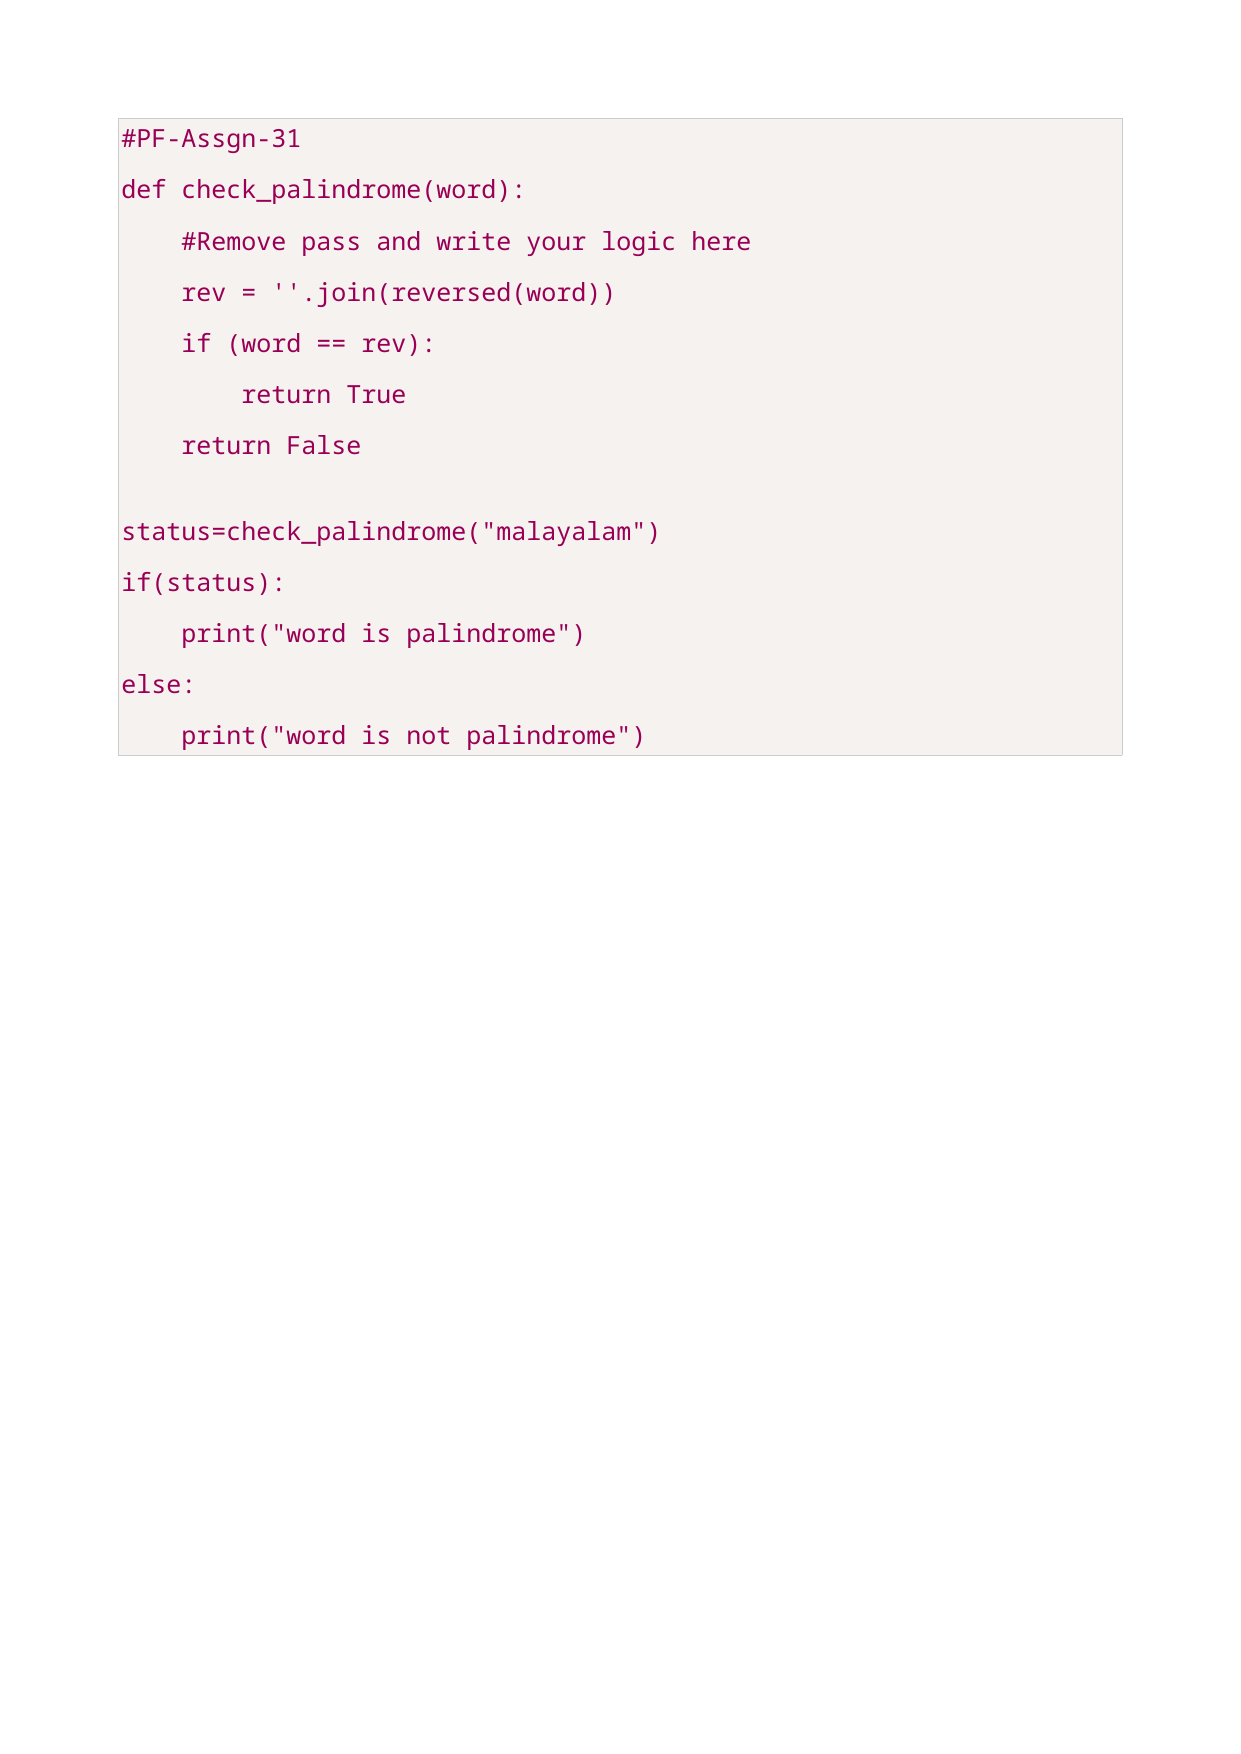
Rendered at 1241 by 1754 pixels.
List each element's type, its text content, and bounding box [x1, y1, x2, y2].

text rev = ''.join(reversed(word)) [119, 271, 1122, 308]
text if (word == rev): [119, 322, 1122, 359]
text if(status): [119, 562, 1122, 599]
text print("word is palindrome") [119, 613, 1122, 650]
text return True [119, 373, 1122, 410]
text return False [119, 424, 1122, 461]
text print("word is not palindrome") [119, 715, 1122, 755]
text #PF-Assgn-31 [119, 119, 1122, 155]
text status=check_palindrome("malayalam") [119, 511, 1122, 548]
text else: [119, 664, 1122, 701]
text #Remove pass and write your logic here [119, 220, 1122, 257]
text def check_palindrome(word): [119, 169, 1122, 206]
